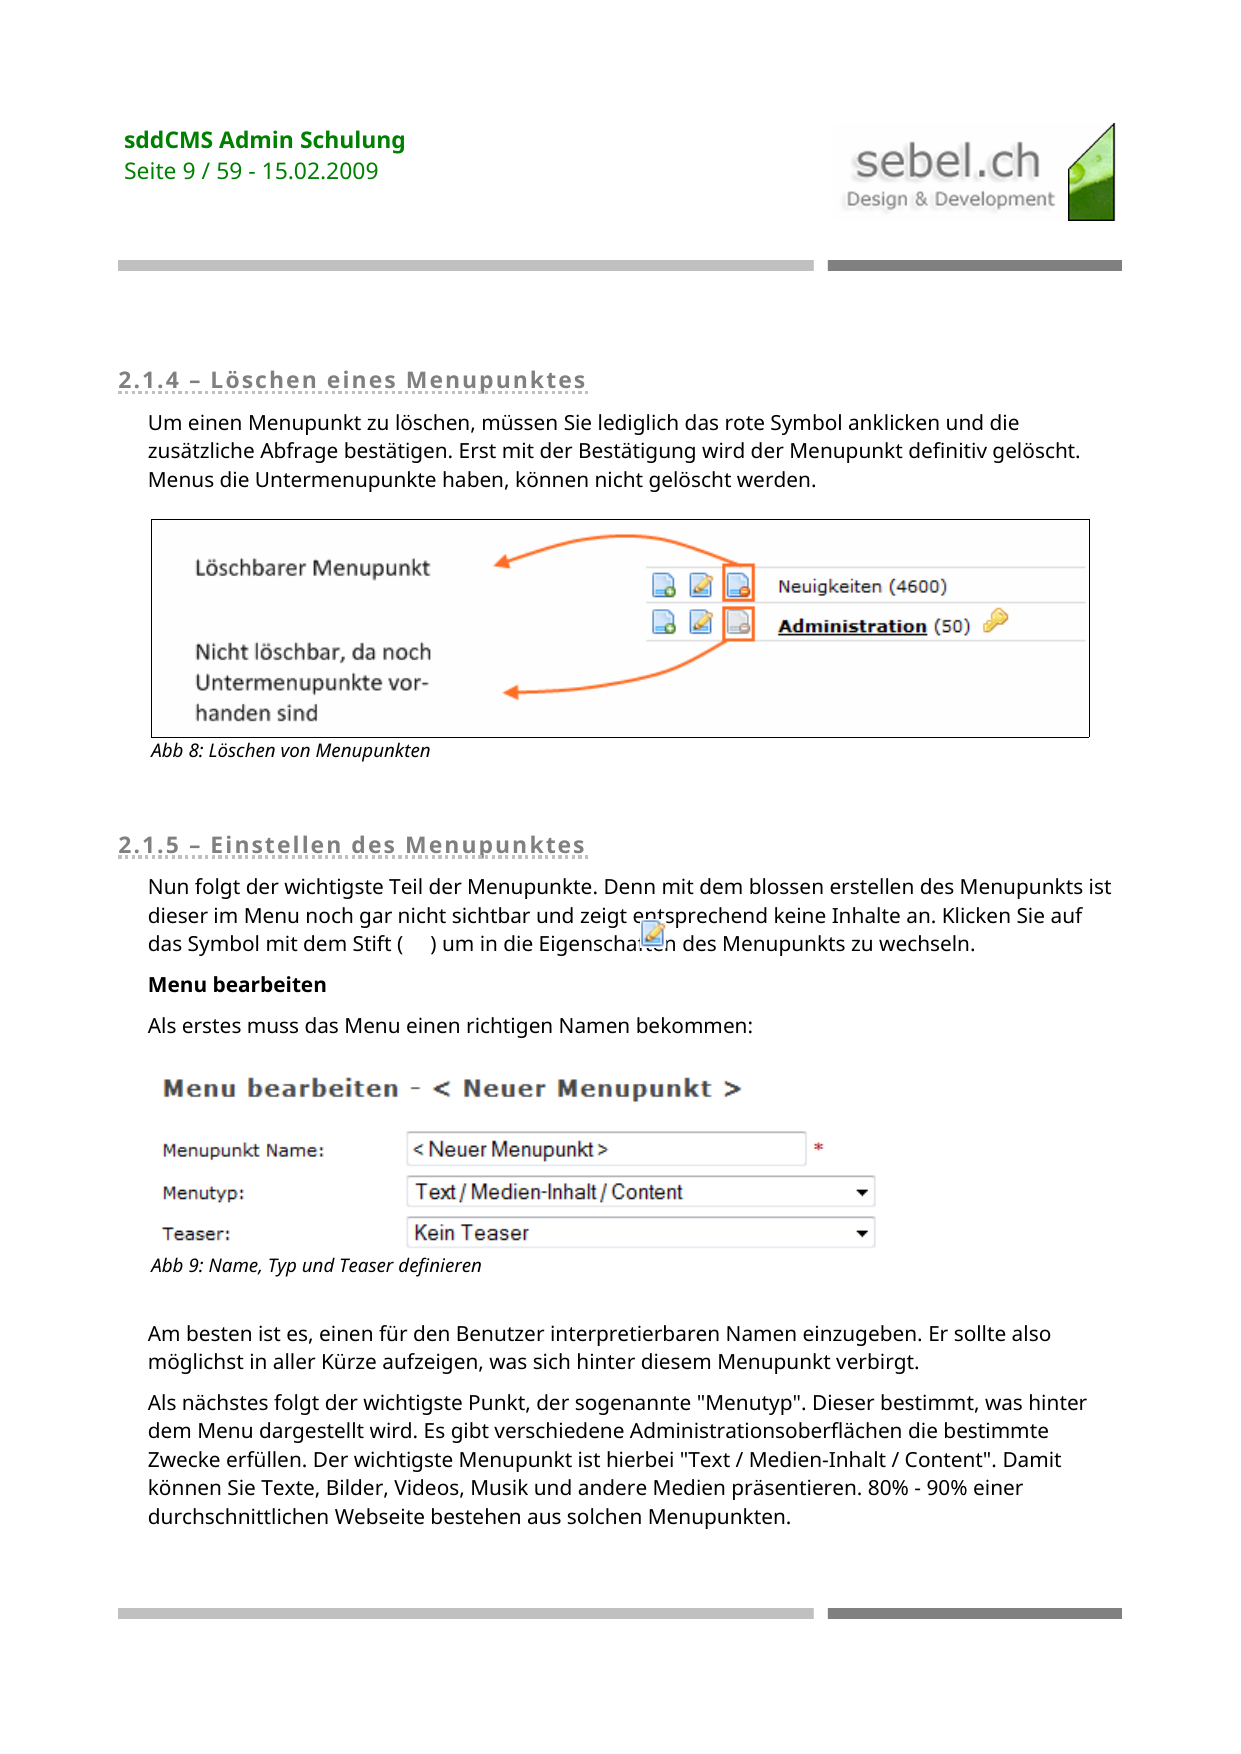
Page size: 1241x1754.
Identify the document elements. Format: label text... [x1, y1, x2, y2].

text Abb 9: Name, Typ und Teaser definieren [151, 1077, 882, 1278]
picture [118, 260, 1122, 271]
text Als nächstes folgt der wichtigste Punkt, der sogenannte "Menutyp". Dieser bestimmt, was hinter dem Menu dargestellt wird. Es gibt verschiedene Administrationsoberflächen die bestimmte Zwecke erfüllen. Der wichtigste Menupunkt ist hierbei "Text / Medien-Inhalt / Content". Damit können Sie Texte, Bilder, Videos, Musik und andere Medien präsentieren. 80% - 90% einer durchschnittlichen Webseite bestehen aus solchen Menupunkten. [148, 1388, 1122, 1530]
text Als erstes muss das Menu einen richtigen Namen bekommen: [148, 1011, 1122, 1040]
text Menu bearbeiten [148, 970, 1122, 999]
text Um einen Menupunkt zu löschen, müssen Sie lediglich das rote Symbol anklicken und die zusätzliche Abfrage bestätigen. Erst mit der Bestätigung wird der Menupunkt definitiv gelöscht. Menus die Untermenupunkte haben, können nicht gelöscht werden. [148, 408, 1122, 493]
text [152, 520, 1089, 737]
subtitle 2.1.5 – Einstellen des Menupunktes [118, 829, 1122, 860]
picture [118, 1608, 1122, 1619]
picture [154, 521, 1086, 735]
text Am besten ist es, einen für den Benutzer interpretierbaren Namen einzugeben. Er sollte also möglichst in aller Kürze aufzeigen, was sich hinter diesem Menupunkt verbirgt. [148, 1319, 1122, 1376]
text Abb 8: Löschen von Menupunkten [151, 738, 1089, 763]
picture [155, 1064, 879, 1253]
text Nun folgt der wichtigste Teil der Menupunkte. Denn mit dem blossen erstellen des Menupunkts ist dieser im Menu noch gar nicht sichtbar und zeigt entsprechend keine Inhalte an. Klicken Sie auf das Symbol mit dem Stift ( ) um in die Eigenschaften des Menupunkts zu wechseln. [148, 872, 1122, 958]
picture [640, 919, 667, 948]
subtitle 2.1.4 – Löschen eines Menupunktes [118, 364, 1122, 396]
